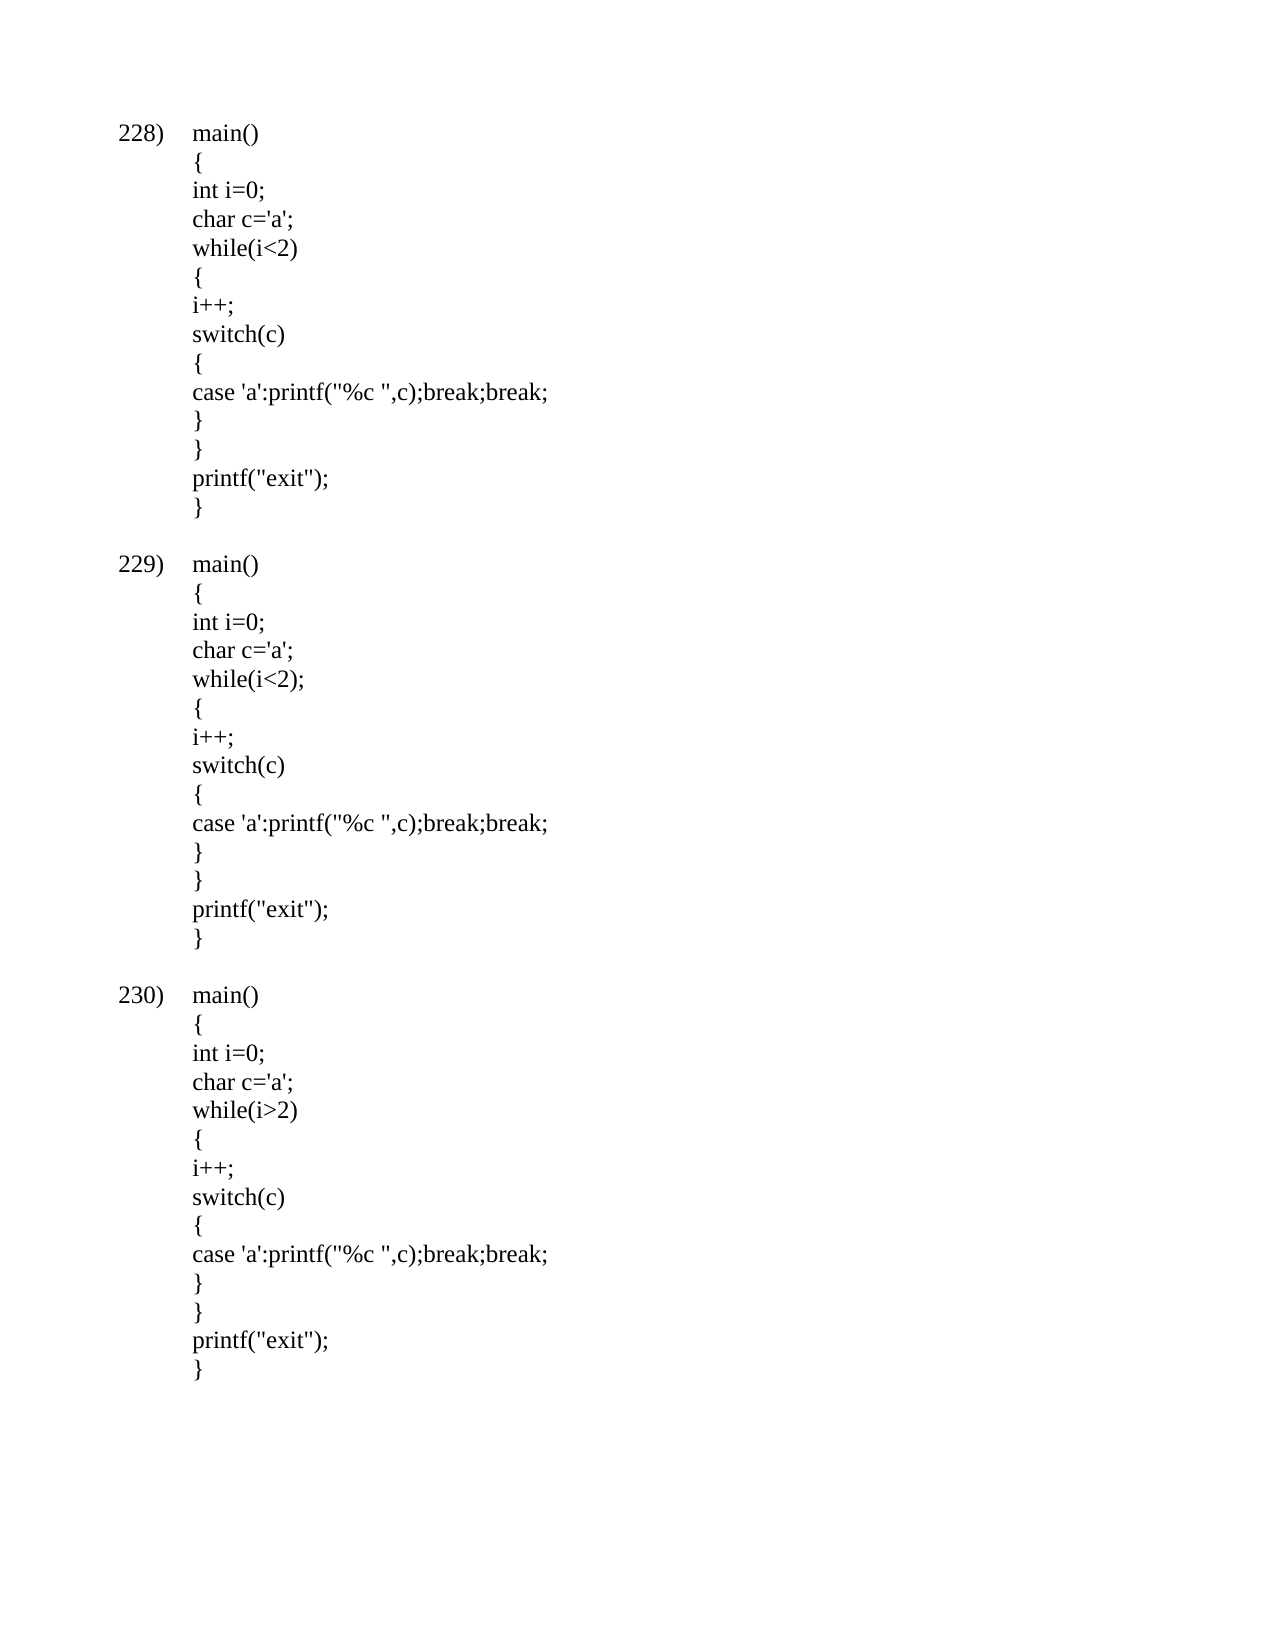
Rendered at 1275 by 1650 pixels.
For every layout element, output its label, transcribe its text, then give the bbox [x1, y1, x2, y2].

text } [118, 837, 1157, 866]
text switch(c) [118, 1182, 1157, 1211]
text } [118, 923, 1157, 952]
text case 'a':printf("%c ",c);break;break; [118, 377, 1157, 406]
text printf("exit"); [118, 1326, 1157, 1354]
text } [118, 1297, 1157, 1326]
text i++; [118, 722, 1157, 751]
text int i=0; [118, 1038, 1157, 1067]
text switch(c) [118, 751, 1157, 779]
text i++; [118, 291, 1157, 319]
text } [118, 406, 1157, 434]
text i++; [118, 1153, 1157, 1182]
text } [118, 492, 1157, 521]
text case 'a':printf("%c ",c);break;break; [118, 808, 1157, 837]
text { [118, 779, 1157, 808]
text printf("exit"); [118, 463, 1157, 492]
text { [118, 1211, 1157, 1239]
text { [118, 693, 1157, 722]
text 228) main() [118, 118, 1157, 147]
text char c='a'; [118, 1067, 1157, 1096]
text } [118, 866, 1157, 894]
text case 'a':printf("%c ",c);break;break; [118, 1239, 1157, 1268]
text { [118, 1124, 1157, 1153]
text } [118, 434, 1157, 463]
text int i=0; [118, 607, 1157, 636]
text } [118, 1354, 1157, 1383]
text switch(c) [118, 319, 1157, 348]
text char c='a'; [118, 204, 1157, 233]
text 230) main() [118, 981, 1157, 1009]
text while(i<2); [118, 664, 1157, 693]
text while(i<2) [118, 233, 1157, 262]
text int i=0; [118, 176, 1157, 204]
text 229) main() [118, 549, 1157, 578]
text char c='a'; [118, 636, 1157, 664]
text { [118, 1009, 1157, 1038]
text { [118, 262, 1157, 291]
text printf("exit"); [118, 894, 1157, 923]
text while(i>2) [118, 1096, 1157, 1124]
text } [118, 1268, 1157, 1297]
text { [118, 348, 1157, 377]
text { [118, 147, 1157, 176]
text { [118, 578, 1157, 607]
